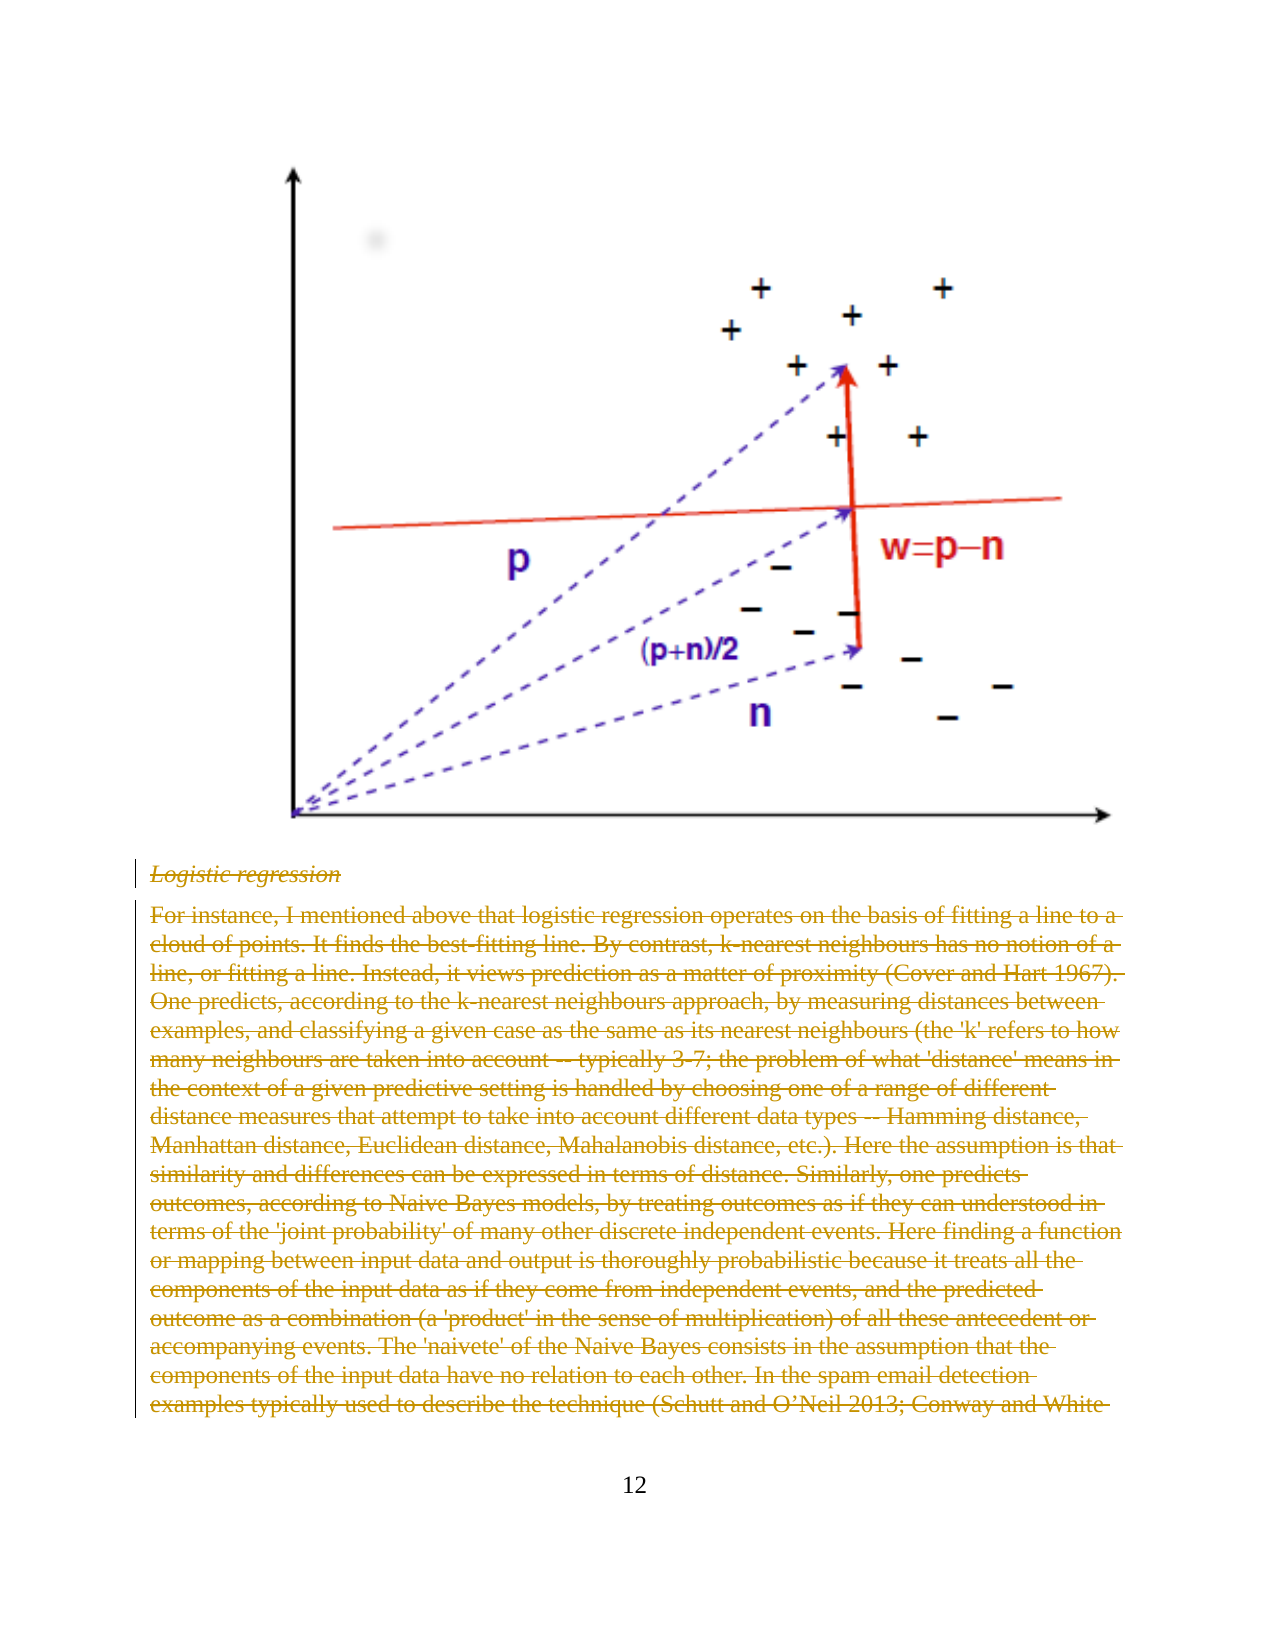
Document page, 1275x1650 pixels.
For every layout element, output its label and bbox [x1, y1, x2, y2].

picture [150, 150, 1194, 850]
